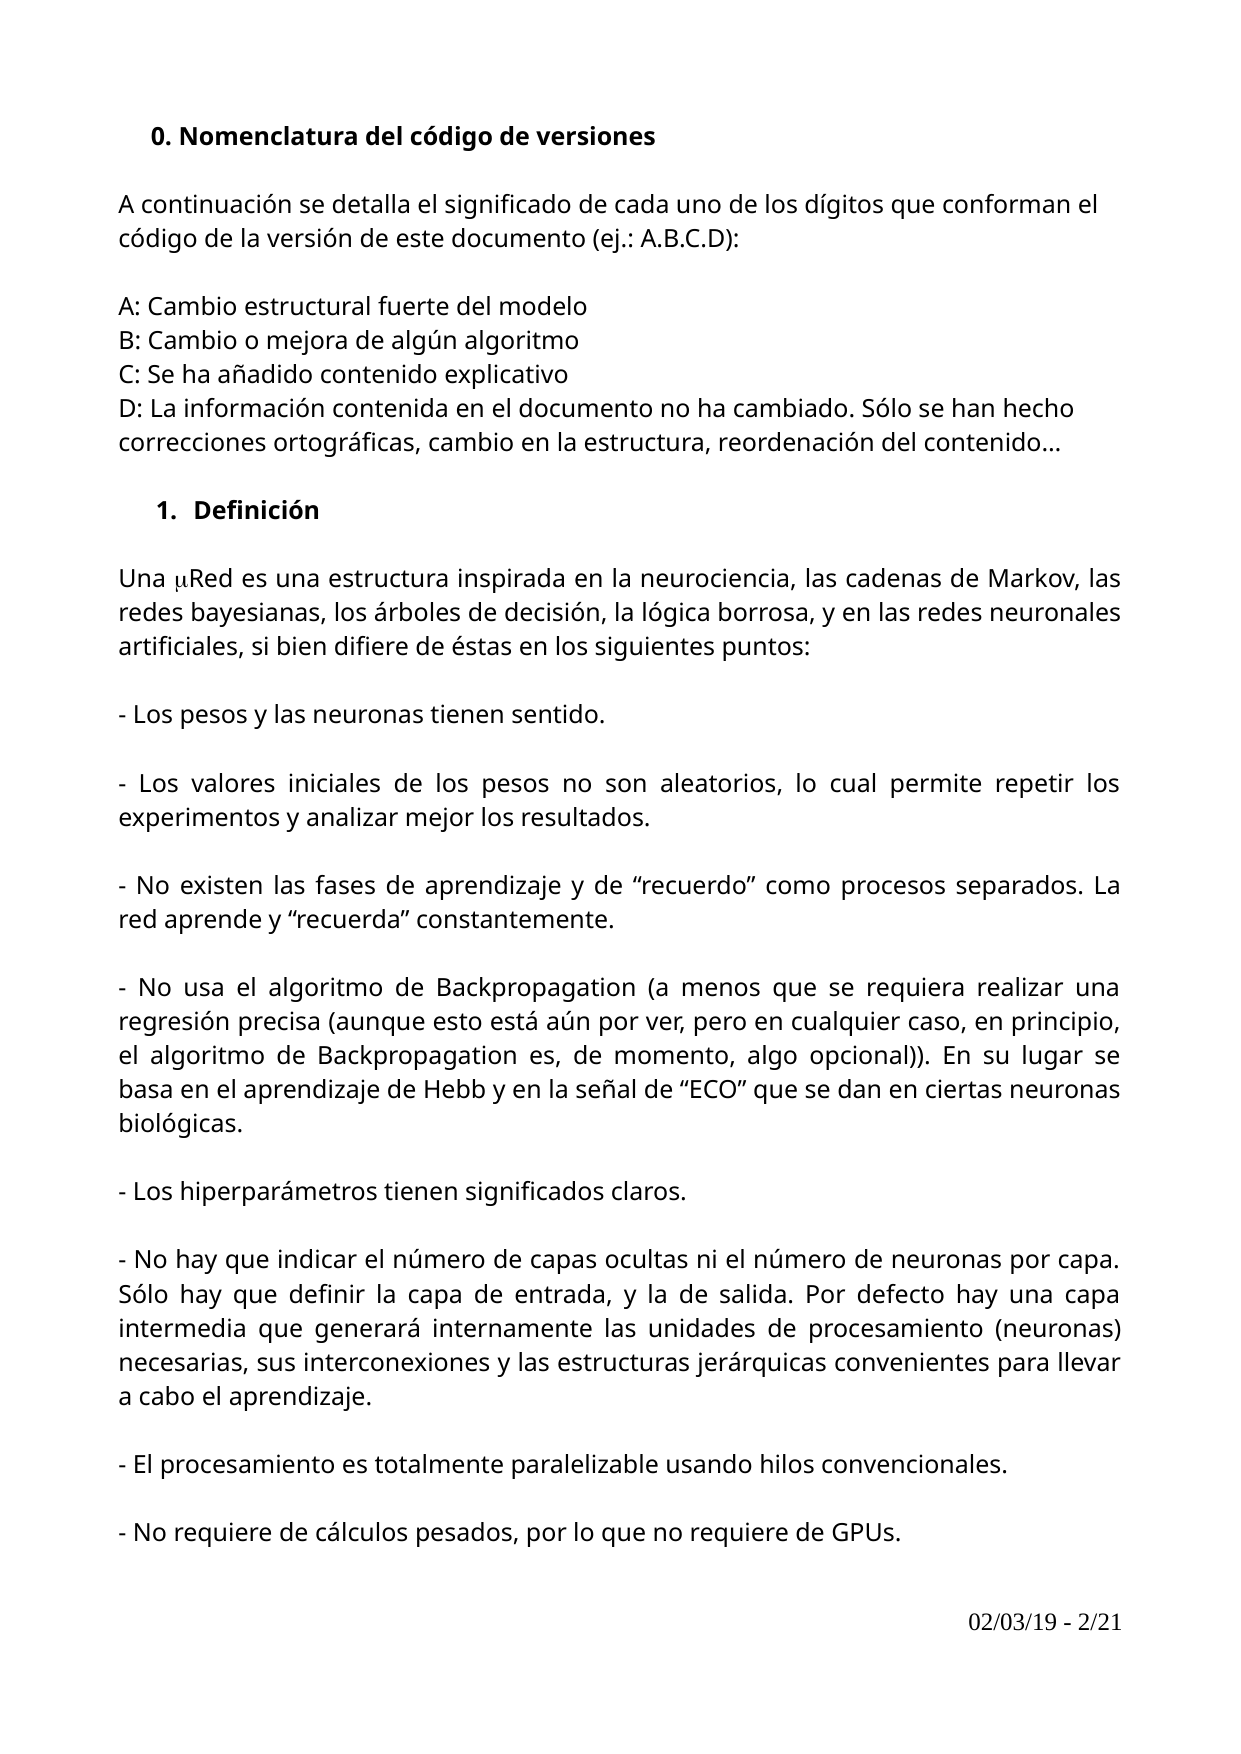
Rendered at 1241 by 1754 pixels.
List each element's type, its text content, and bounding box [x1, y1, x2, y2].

text D: La información contenida en el documento no ha cambiado. Sólo se han hecho correcciones ortográficas, cambio en la estructura, reordenación del contenido… [118, 391, 1122, 459]
text - No usa el algoritmo de Backpropagation (a menos que se requiera realizar una regresión precisa (aunque esto está aún por ver, pero en cualquier caso, en principio, el algoritmo de Backpropagation es, de momento, algo opcional)). En su lugar se basa en el aprendizaje de Hebb y en la señal de “ECO” que se dan en ciertas neuronas biológicas. [118, 970, 1122, 1140]
text Una mRed es una estructura inspirada en la neurociencia, las cadenas de Markov, las redes bayesianas, los árboles de decisión, la lógica borrosa, y en las redes neuronales artificiales, si bien difiere de éstas en los siguientes puntos: [118, 561, 1122, 663]
text - No hay que indicar el número de capas ocultas ni el número de neuronas por capa. Sólo hay que definir la capa de entrada, y la de salida. Por defecto hay una capa intermedia que generará internamente las unidades de procesamiento (neuronas) necesarias, sus interconexiones y las estructuras jerárquicas convenientes para llevar a cabo el aprendizaje. [118, 1242, 1122, 1412]
text B: Cambio o mejora de algún algoritmo [118, 322, 1122, 357]
text 0. Nomenclatura del código de versiones [118, 118, 1122, 152]
text A: Cambio estructural fuerte del modelo [118, 288, 1122, 322]
text - Los hiperparámetros tienen significados claros. [118, 1174, 1122, 1208]
text - No requiere de cálculos pesados, por lo que no requiere de GPUs. [118, 1515, 1122, 1549]
text - Los pesos y las neuronas tienen sentido. [118, 697, 1122, 731]
list Definición [156, 493, 1122, 527]
text A continuación se detalla el significado de cada uno de los dígitos que conforman el código de la versión de este documento (ej.: A.B.C.D): [118, 186, 1122, 254]
text C: Se ha añadido contenido explicativo [118, 357, 1122, 391]
text - El procesamiento es totalmente paralelizable usando hilos convencionales. [118, 1447, 1122, 1481]
text - No existen las fases de aprendizaje y de “recuerdo” como procesos separados. La red aprende y “recuerda” constantemente. [118, 867, 1122, 936]
text - Los valores iniciales de los pesos no son aleatorios, lo cual permite repetir los experimentos y analizar mejor los resultados. [118, 765, 1122, 833]
